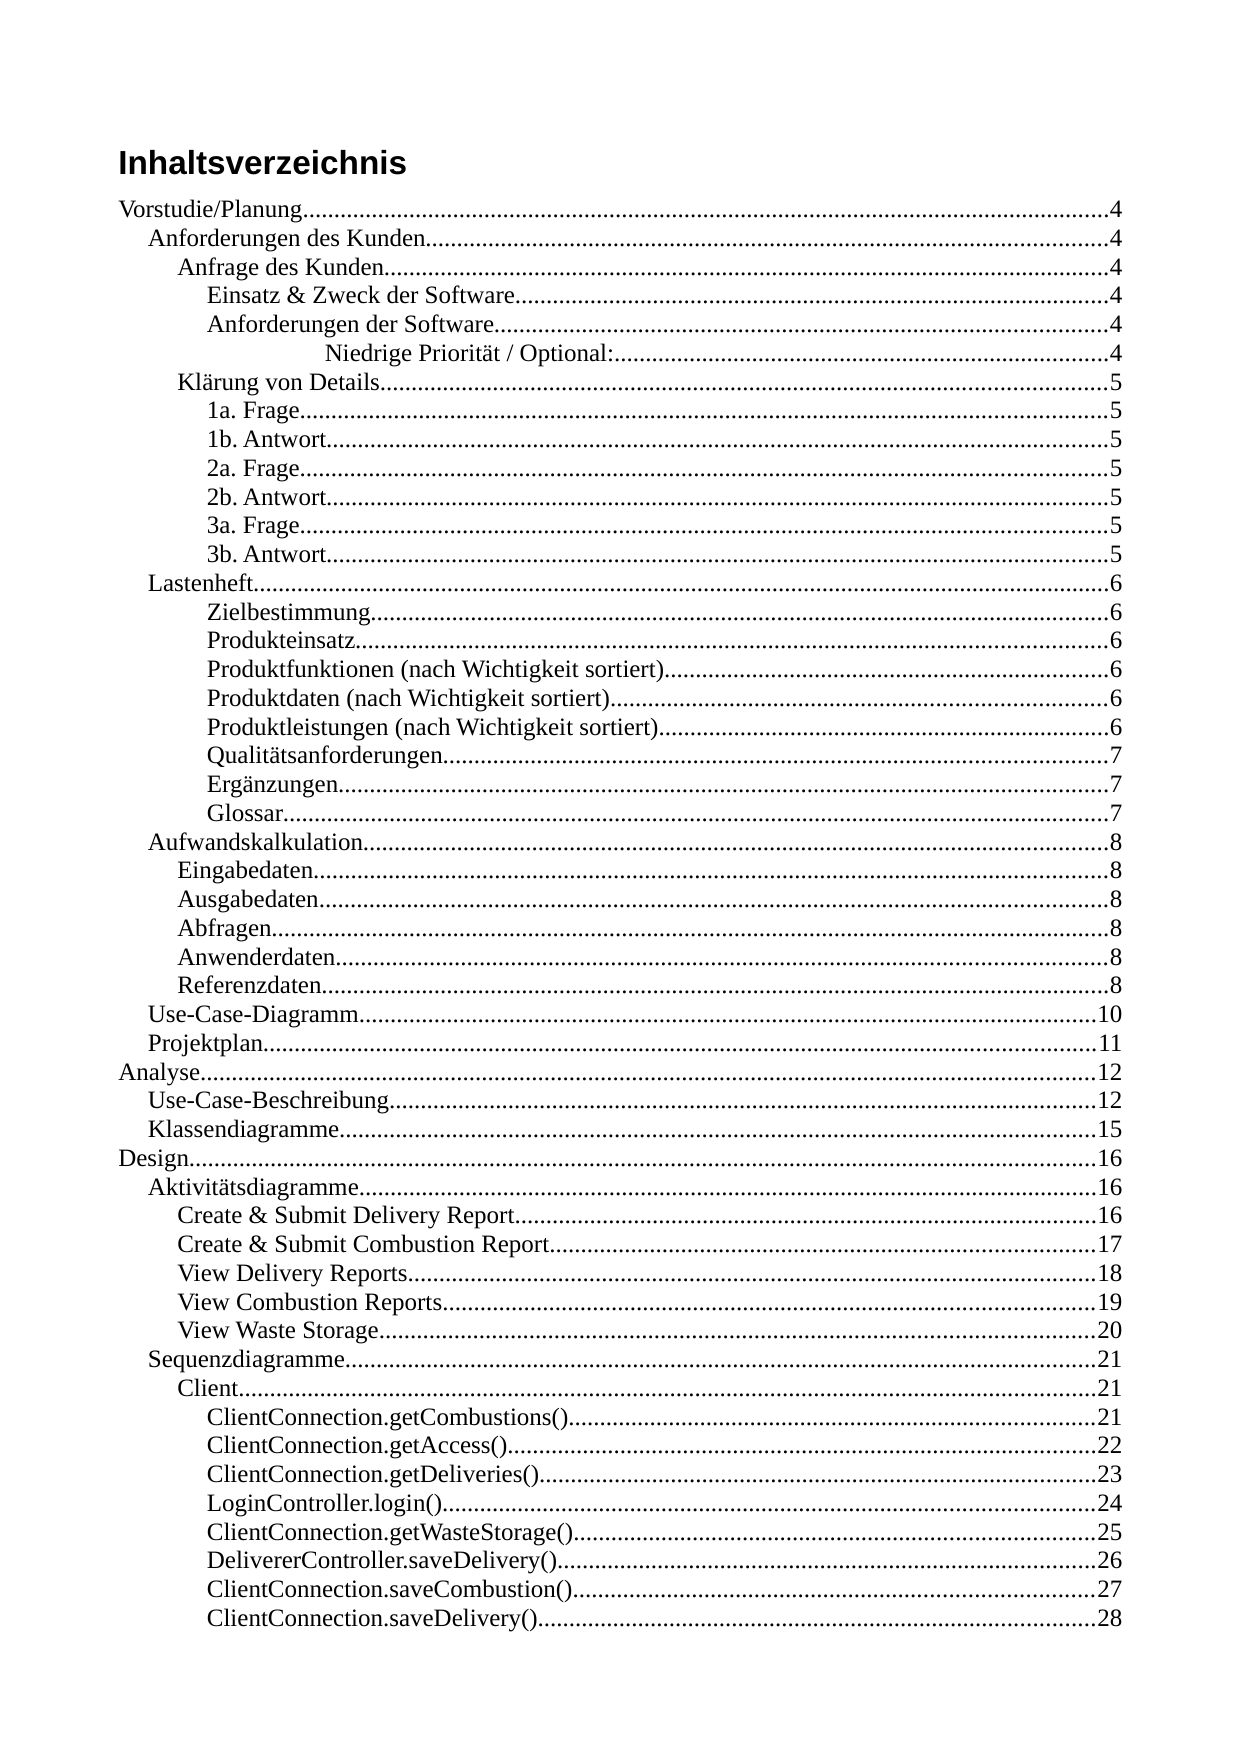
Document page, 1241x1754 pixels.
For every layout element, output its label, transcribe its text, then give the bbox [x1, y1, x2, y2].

text Anwenderdaten 8 [177, 942, 1122, 970]
text Vorstudie/Planung 4 [118, 194, 1122, 223]
text Referenzdaten 8 [177, 970, 1122, 999]
text DelivererController.saveDelivery() 26 [207, 1545, 1122, 1574]
text Zielbestimmung 6 [207, 597, 1122, 625]
text Produktleistungen (nach Wichtigkeit sortiert) 6 [207, 712, 1122, 740]
text View Waste Storage 20 [177, 1315, 1122, 1344]
text View Combustion Reports 19 [177, 1287, 1122, 1315]
text Ausgabedaten 8 [177, 884, 1122, 913]
text ClientConnection.getDeliveries() 23 [207, 1459, 1122, 1488]
text Eingabedaten 8 [177, 855, 1122, 884]
text ClientConnection.saveDelivery() 28 [207, 1603, 1122, 1632]
text 1a. Frage 5 [207, 395, 1122, 424]
text Aufwandskalkulation 8 [148, 827, 1122, 855]
text Produktfunktionen (nach Wichtigkeit sortiert) 6 [207, 654, 1122, 683]
text Glossar 7 [207, 798, 1122, 827]
text Klassendiagramme 15 [148, 1114, 1122, 1143]
text Create & Submit Combustion Report 17 [177, 1229, 1122, 1258]
text Aktivitätsdiagramme 16 [148, 1172, 1122, 1200]
text LoginController.login() 24 [207, 1488, 1122, 1517]
subtitle Inhaltsverzeichnis [118, 143, 1122, 182]
text Design 16 [118, 1143, 1122, 1172]
text Create & Submit Delivery Report 16 [177, 1200, 1122, 1229]
text Client 21 [177, 1373, 1122, 1402]
text Produktdaten (nach Wichtigkeit sortiert) 6 [207, 683, 1122, 712]
text 3a. Frage 5 [207, 510, 1122, 539]
text ClientConnection.getCombustions() 21 [207, 1402, 1122, 1430]
text Use-Case-Diagramm 10 [148, 999, 1122, 1028]
text Anfrage des Kunden 4 [177, 252, 1122, 280]
text ClientConnection.getAccess() 22 [207, 1430, 1122, 1459]
text ClientConnection.getWasteStorage() 25 [207, 1517, 1122, 1545]
text Use-Case-Beschreibung 12 [148, 1085, 1122, 1114]
text 3b. Antwort 5 [207, 539, 1122, 568]
text 2b. Antwort 5 [207, 482, 1122, 510]
text Sequenzdiagramme 21 [148, 1344, 1122, 1373]
text ClientConnection.saveCombustion() 27 [207, 1574, 1122, 1603]
text Niedrige Priorität / Optional: 4 [324, 338, 1122, 367]
text ­Qualitätsanforderungen 7 [207, 740, 1122, 769]
text Analyse 12 [118, 1057, 1122, 1085]
text Lastenheft 6 [148, 568, 1122, 597]
text Projektplan 11 [148, 1028, 1122, 1057]
text View Delivery Reports 18 [177, 1258, 1122, 1287]
text Anforderungen des Kunden 4 [148, 223, 1122, 252]
text Klärung von Details 5 [177, 367, 1122, 395]
text Ergänzungen 7 [207, 769, 1122, 798]
text 1b. Antwort 5 [207, 424, 1122, 453]
text Anforderungen der Software 4 [207, 309, 1122, 338]
text Produkteinsatz 6 [207, 625, 1122, 654]
text Einsatz & Zweck der Software 4 [207, 280, 1122, 309]
text Abfragen 8 [177, 913, 1122, 942]
text 2a. Frage 5 [207, 453, 1122, 482]
